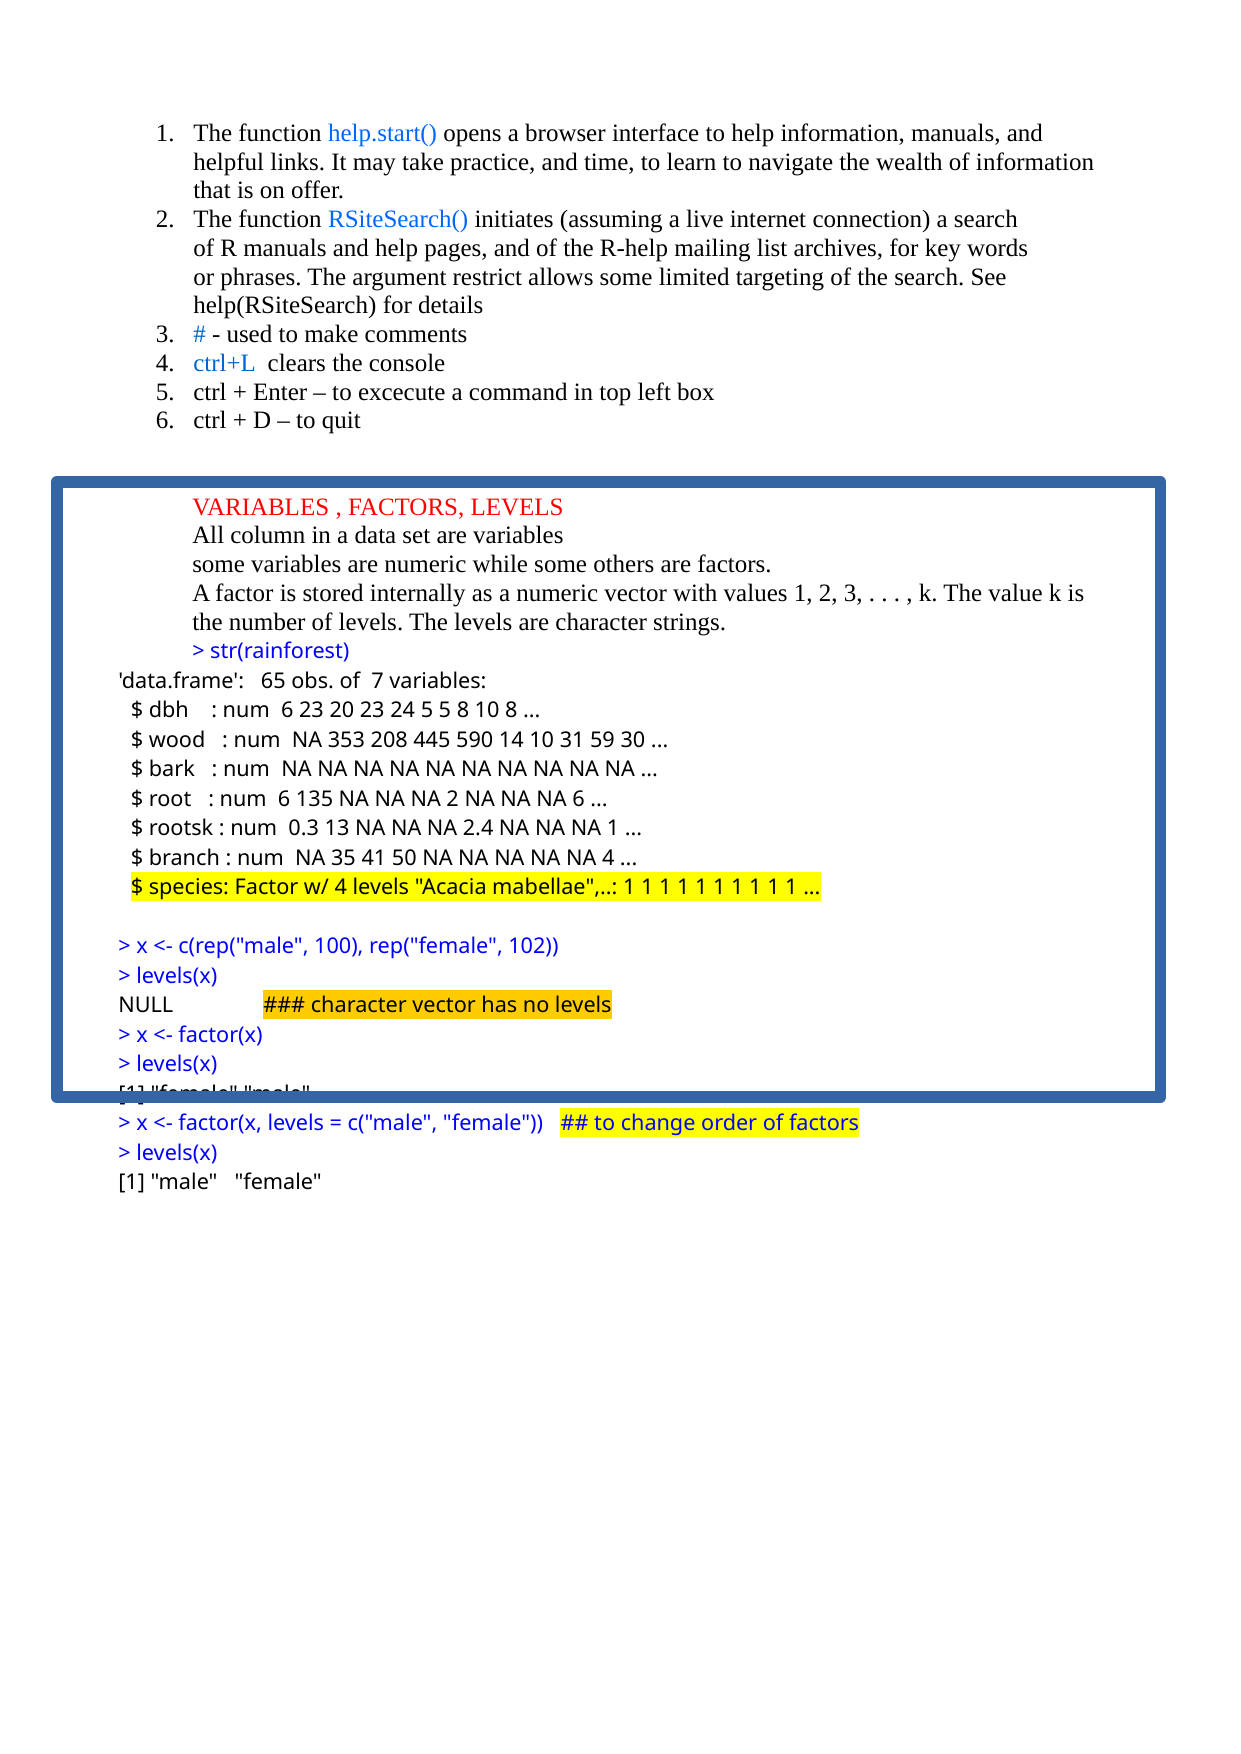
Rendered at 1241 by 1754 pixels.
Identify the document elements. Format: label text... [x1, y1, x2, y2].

text All column in a data set are variables [118, 521, 1122, 549]
text $ dbh : num 6 23 20 23 24 5 5 8 10 8 ... [118, 695, 1122, 724]
text $ root : num 6 135 NA NA NA 2 NA NA NA 6 ... [118, 783, 1122, 813]
list help(RSiteSearch) for details [156, 291, 1122, 319]
text $ species: Factor w/ 4 levels "Acacia mabellae",..: 1 1 1 1 1 1 1 1 1 1 ... [118, 872, 1122, 901]
text $ wood : num NA 353 208 445 590 14 10 31 59 30 ... [118, 724, 1122, 754]
list # - used to make comments [156, 319, 1122, 348]
text 'data.frame': 65 obs. of 7 variables: [118, 665, 1122, 695]
list or phrases. The argument restrict allows some limited targeting of the search. See [156, 262, 1122, 291]
list The function help.start() opens a browser interface to help information, manuals, and [156, 118, 1122, 147]
text > x <- c(rep("male", 100), rep("female", 102)) [118, 931, 1122, 960]
text > levels(x) [118, 1048, 1122, 1078]
text $ bark : num NA NA NA NA NA NA NA NA NA NA ... [118, 754, 1122, 783]
list The function RSiteSearch() initiates (assuming a live internet connection) a search [156, 204, 1122, 233]
text VARIABLES , FACTORS, LEVELS [118, 492, 1122, 521]
list that is on offer. [156, 176, 1122, 204]
text > x <- factor(x, levels = c("male", "female")) ## to change order of factors [118, 1107, 1122, 1137]
text > x <- factor(x) [118, 1019, 1122, 1048]
text > levels(x) [118, 960, 1122, 989]
list of R manuals and help pages, and of the R-help mailing list archives, for key words [156, 233, 1122, 262]
list ctrl+L clears the console [156, 348, 1122, 377]
text some variables are numeric while some others are factors. [118, 549, 1122, 578]
text NULL ### character vector has no levels [118, 989, 1122, 1019]
text [1] "female" "male" [118, 1078, 1122, 1091]
list ctrl + D – to quit [156, 406, 1122, 434]
text > str(rainforest) [118, 636, 1122, 665]
list helpful links. It may take practice, and time, to learn to navigate the wealth of information [156, 147, 1122, 176]
text $ branch : num NA 35 41 50 NA NA NA NA NA 4 ... [118, 842, 1122, 872]
text > levels(x) [118, 1137, 1122, 1166]
text [1] "male" "female" [118, 1166, 1122, 1196]
text [1] "female" "male" [118, 1103, 1122, 1107]
text the number of levels. The levels are character strings. [118, 607, 1122, 636]
text $ rootsk : num 0.3 13 NA NA NA 2.4 NA NA NA 1 ... [118, 813, 1122, 842]
text A factor is stored internally as a numeric vector with values 1, 2, 3, . . . , k. The value k is [118, 578, 1122, 607]
list ctrl + Enter – to excecute a command in top left box [156, 377, 1122, 406]
